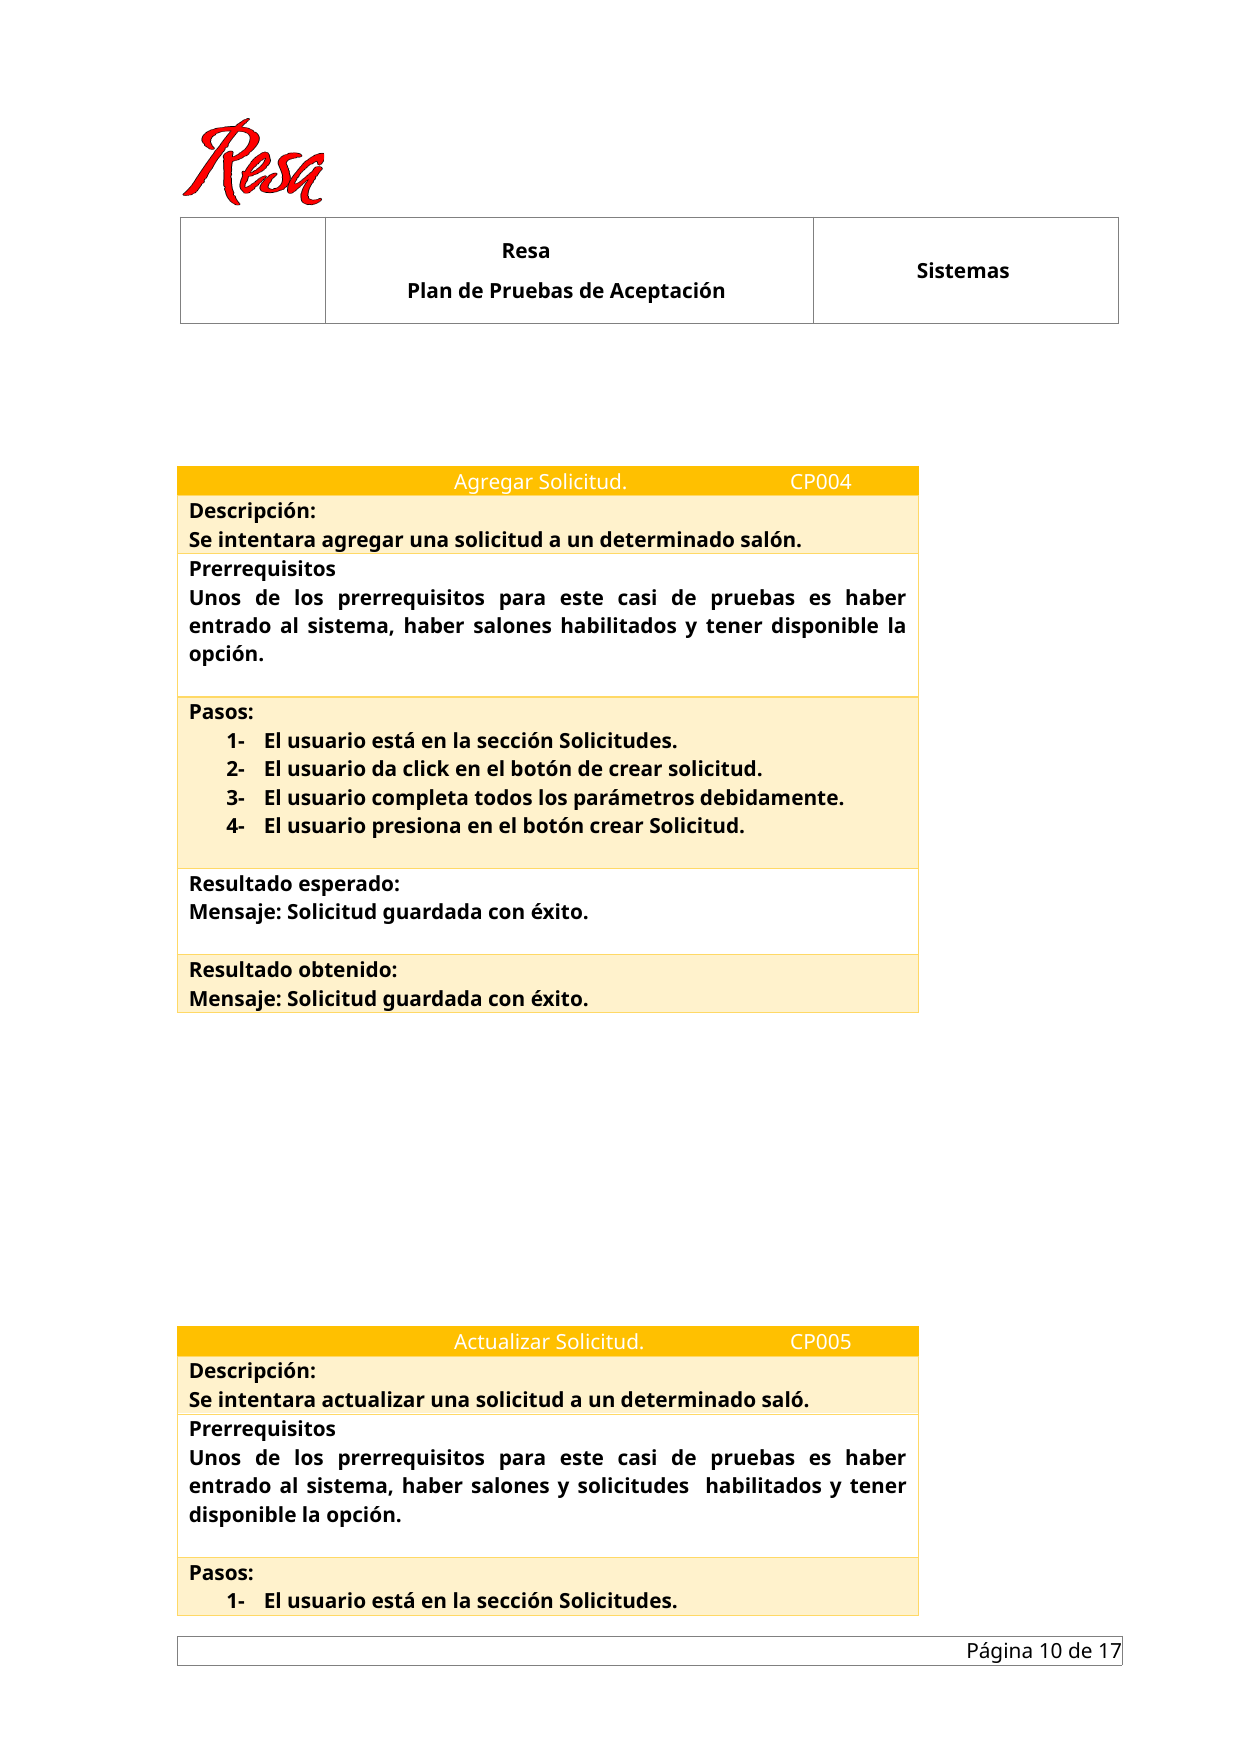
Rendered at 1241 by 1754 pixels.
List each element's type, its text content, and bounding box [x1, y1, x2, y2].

table_header CP004 [722, 467, 918, 495]
table_cell Resultado obtenido: Mensaje: Solicitud guardada con éxito. [178, 955, 918, 1012]
table_header Agregar Solicitud. [178, 467, 722, 495]
table_cell Descripción: Se intentara agregar una solicitud a un determinado salón. [178, 496, 918, 553]
table_cell Pasos: El usuario está en la sección Solicitudes. El usuario da click en el botón de crear solicitud. El usuario completa todos los parámetros debidamente. El usuario presiona en el botón crear Solicitud. [178, 698, 918, 868]
table_cell Resultado esperado: Mensaje: Solicitud guardada con éxito. [178, 869, 918, 954]
table_cell Pasos: El usuario está en la sección Solicitudes. El usuario seleccionado un registro en el grid view. El usuario da click en el botón de Actualizar solicitud. El usuario actualiza todos los parámetros debidamente. El usuario presiona en el botón actualizar solicitud. [178, 1558, 918, 1615]
table_cell Prerrequisitos Unos de los prerrequisitos para este casi de pruebas es haber entrado al sistema, haber salones y solicitudes habilitados y tener disponible la opción. [178, 1415, 918, 1557]
table_header CP005 [722, 1327, 918, 1356]
table_cell Descripción: Se intentara actualizar una solicitud a un determinado saló. [178, 1357, 918, 1413]
table_header Actualizar Solicitud. [178, 1327, 722, 1356]
table_cell Prerrequisitos Unos de los prerrequisitos para este casi de pruebas es haber entrado al sistema, haber salones habilitados y tener disponible la opción. [178, 554, 918, 696]
